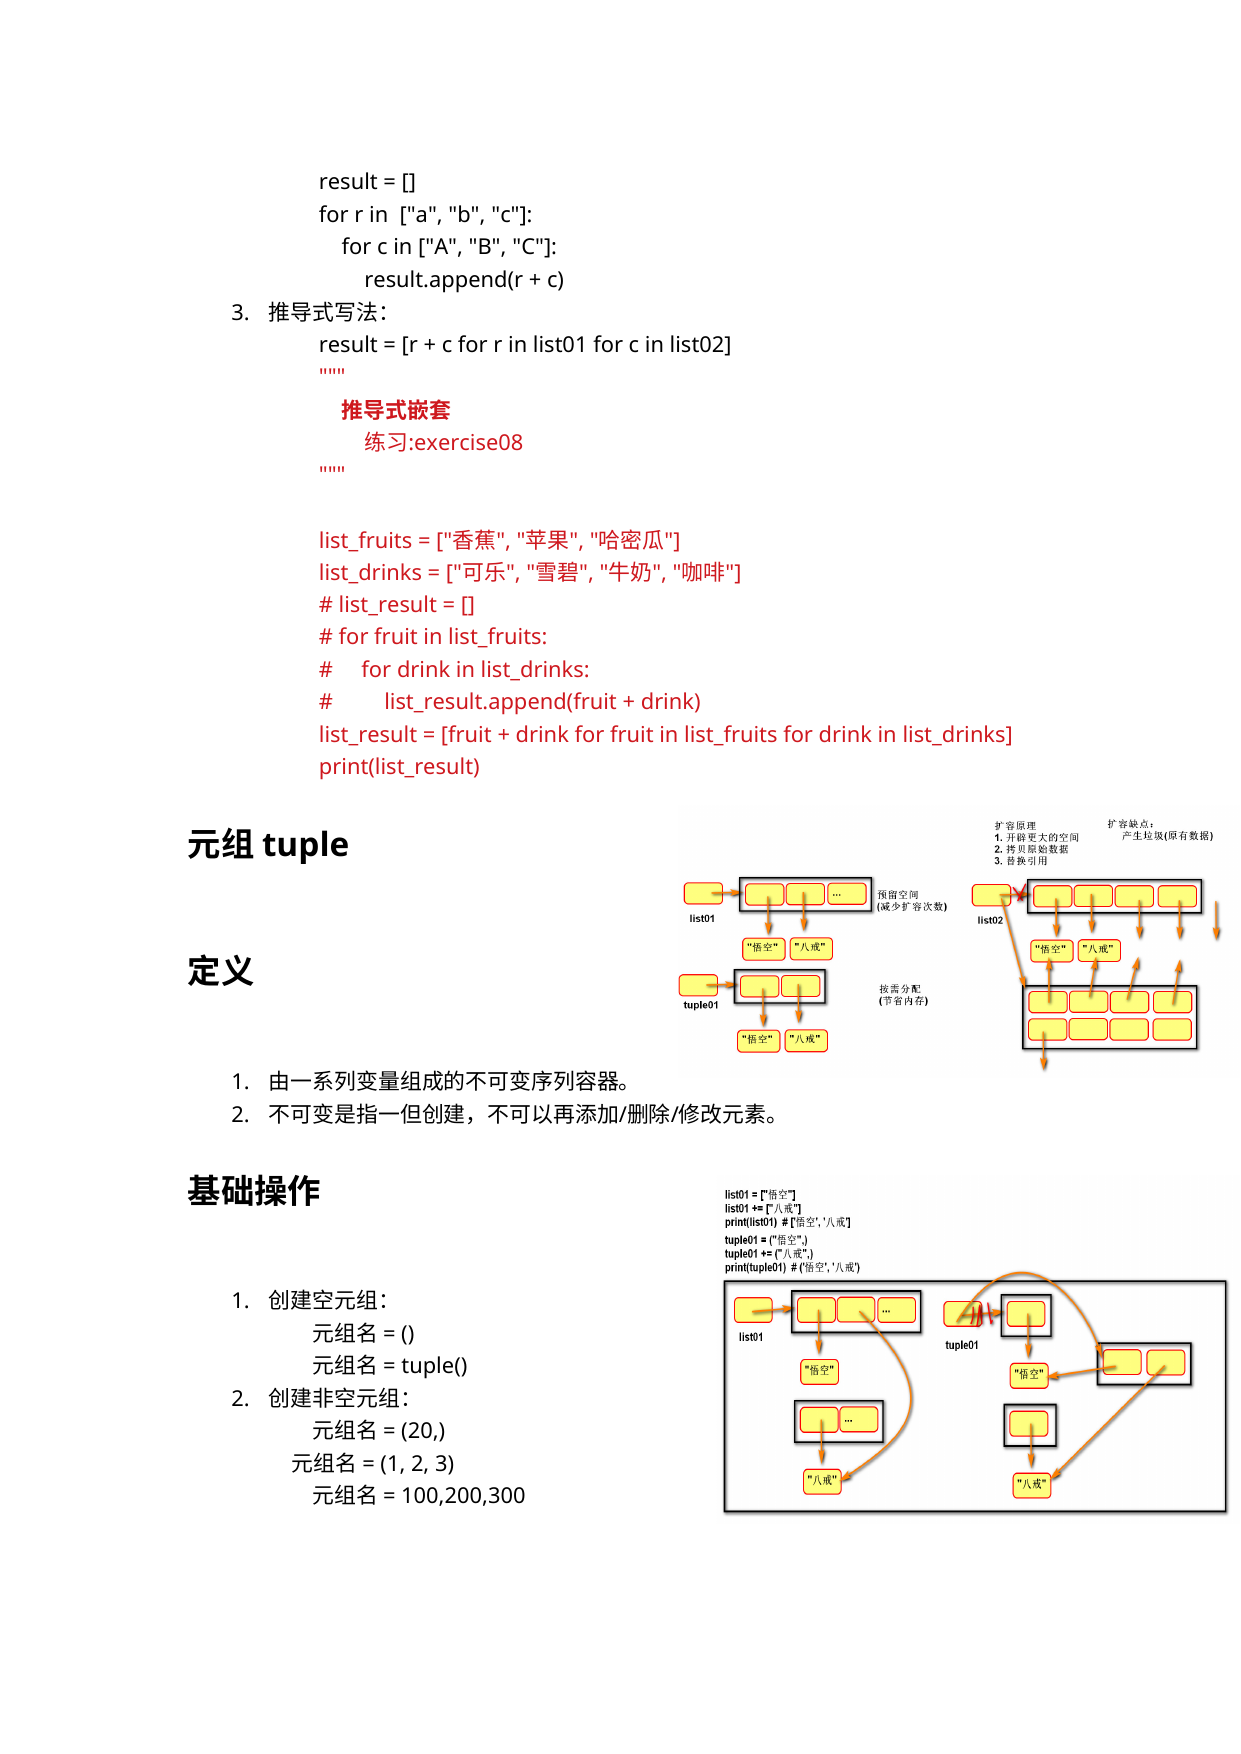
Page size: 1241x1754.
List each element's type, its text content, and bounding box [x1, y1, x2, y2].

text list_drinks = ["可乐", "雪碧", "牛奶", "咖啡"] [312, 555, 1053, 587]
text 元组名 = (20,) [269, 1413, 716, 1446]
picture [716, 1175, 1241, 1524]
text 练习:exercise08 [312, 425, 1053, 457]
list 创建非空元组： [231, 1381, 716, 1413]
text """ [312, 360, 1053, 392]
text print(list_result) [312, 750, 1053, 782]
text 元组名 = () [269, 1316, 716, 1348]
text list_result = [fruit + drink for fruit in list_fruits for drink in list_drinks] [312, 717, 1053, 750]
text for c in ["A", "B", "C"]: [312, 230, 1053, 262]
text """ [312, 457, 1053, 490]
text # for drink in list_drinks: [312, 652, 1053, 685]
text result = [r + c for r in list01 for c in list02] [312, 327, 1053, 360]
text 元组名 = (1, 2, 3) [225, 1446, 716, 1478]
text # for fruit in list_fruits: [312, 620, 1053, 652]
list 创建空元组： [231, 1283, 716, 1316]
picture [677, 805, 1240, 1078]
subtitle 定义 [187, 937, 677, 1002]
list 由一系列变量组成的不可变序列容器。 [231, 1064, 1053, 1096]
text for r in ["a", "b", "c"]: [312, 197, 1053, 230]
text list_fruits = ["香蕉", "苹果", "哈密瓜"] [312, 522, 1053, 555]
subtitle 元组 tuple [187, 809, 677, 874]
list 不可变是指一但创建，不可以再添加/删除/修改元素。 [231, 1096, 1053, 1129]
list 推导式写法： [231, 295, 1053, 327]
text result = [] [312, 165, 1053, 197]
text 元组名 = tuple() [269, 1348, 716, 1381]
text # list_result.append(fruit + drink) [312, 685, 1053, 717]
subtitle 基础操作 [187, 1156, 1053, 1221]
text 推导式嵌套 [312, 392, 1053, 425]
text 元组名 = 100,200,300 [269, 1478, 716, 1511]
text # list_result = [] [312, 587, 1053, 620]
text result.append(r + c) [312, 262, 1053, 295]
